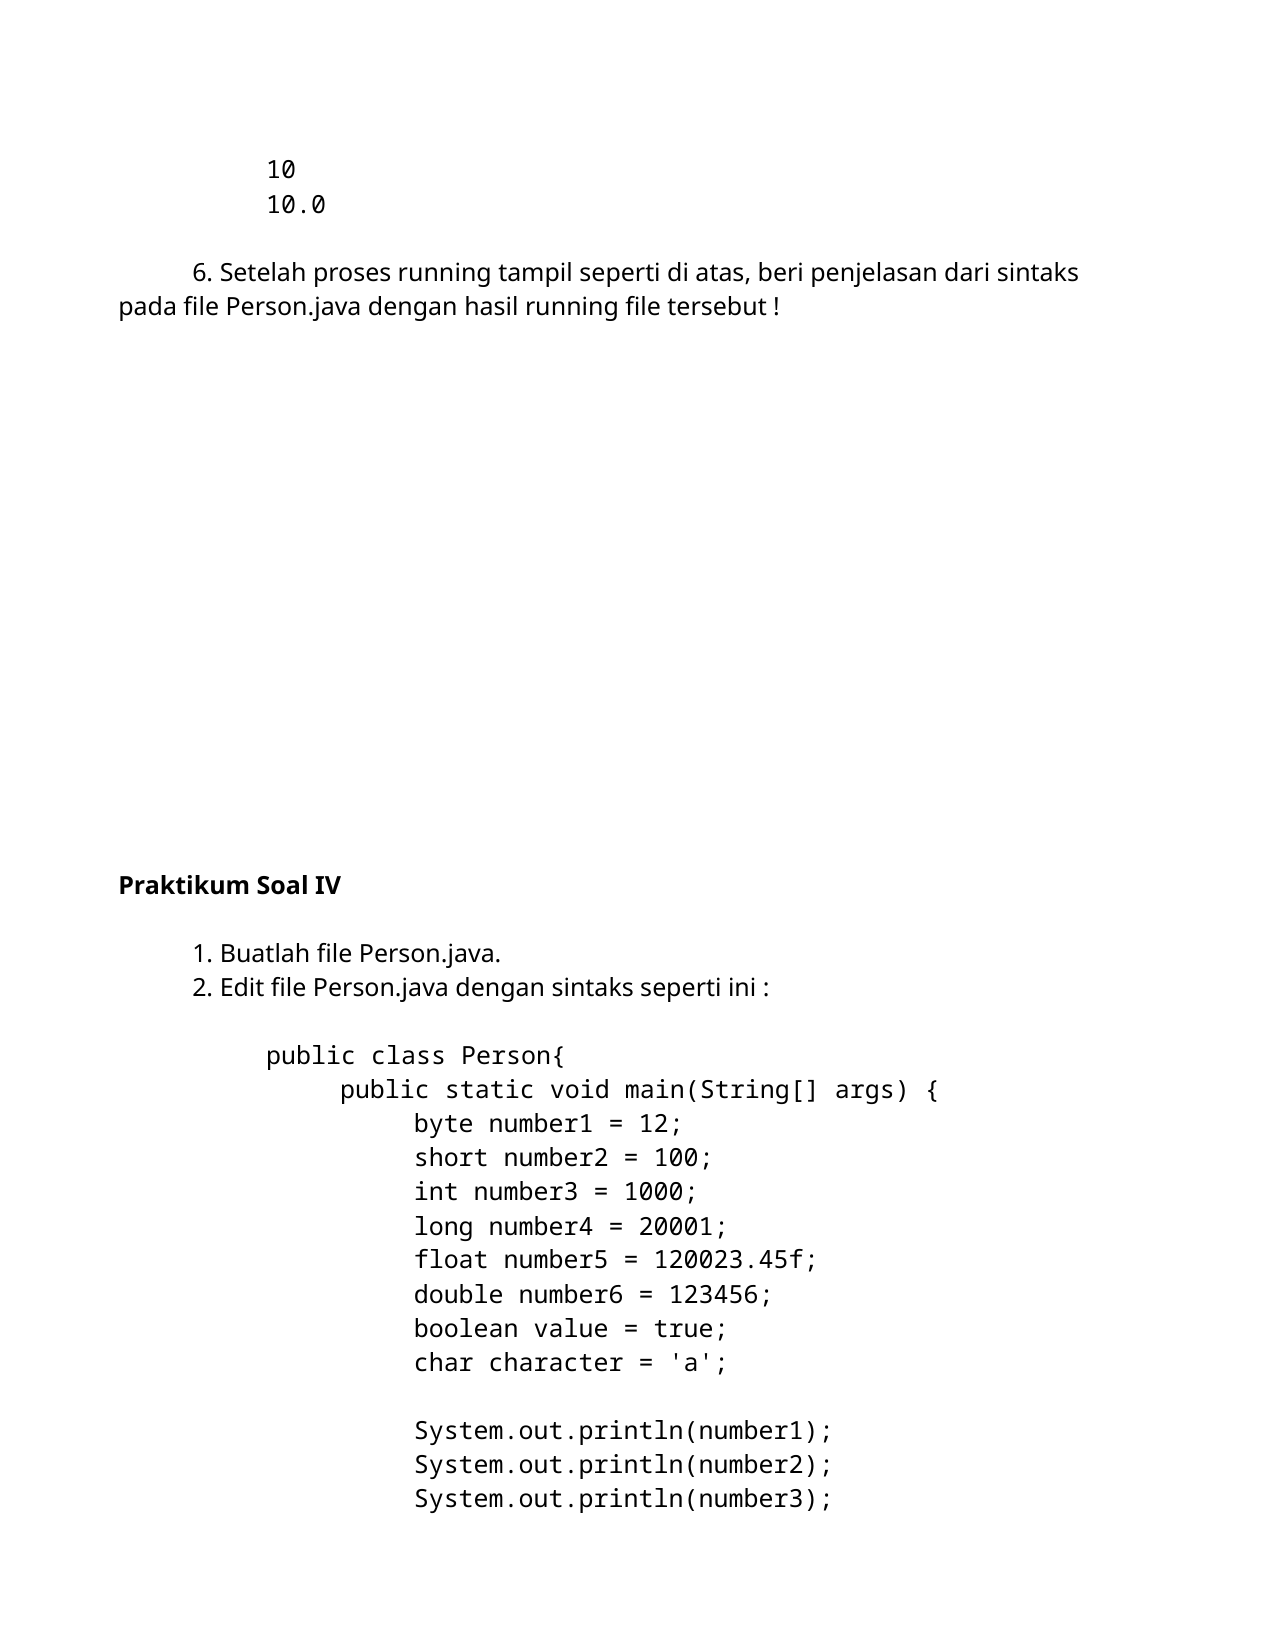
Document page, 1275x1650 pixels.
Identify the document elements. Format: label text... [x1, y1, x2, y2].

text long number4 = 20001; [118, 1208, 1157, 1242]
text double number6 = 123456; [118, 1276, 1157, 1310]
text 2. Edit file Person.java dengan sintaks seperti ini : public class Person{ [118, 970, 1157, 1072]
text System.out.println(number1); [118, 1412, 1157, 1447]
text 1. Buatlah file Person.java. [118, 936, 1157, 970]
text System.out.println(number3); [118, 1481, 1157, 1515]
text short number2 = 100; [118, 1140, 1157, 1174]
text System.out.println(number2); [118, 1447, 1157, 1481]
text float number5 = 120023.45f; [118, 1242, 1157, 1276]
text public static void main(String[] args) { [118, 1072, 1157, 1106]
text Praktikum Soal IV [118, 867, 1157, 902]
text char character = 'a'; [118, 1344, 1157, 1378]
text byte number1 = 12; [118, 1106, 1157, 1140]
text 10.0 6. Setelah proses running tampil seperti di atas, beri penjelasan dari sintaks pada file Person.java dengan hasil running file tersebut ! [118, 186, 1157, 322]
text int number3 = 1000; [118, 1174, 1157, 1208]
text boolean value = true; [118, 1310, 1157, 1344]
text 10 [118, 118, 1157, 186]
